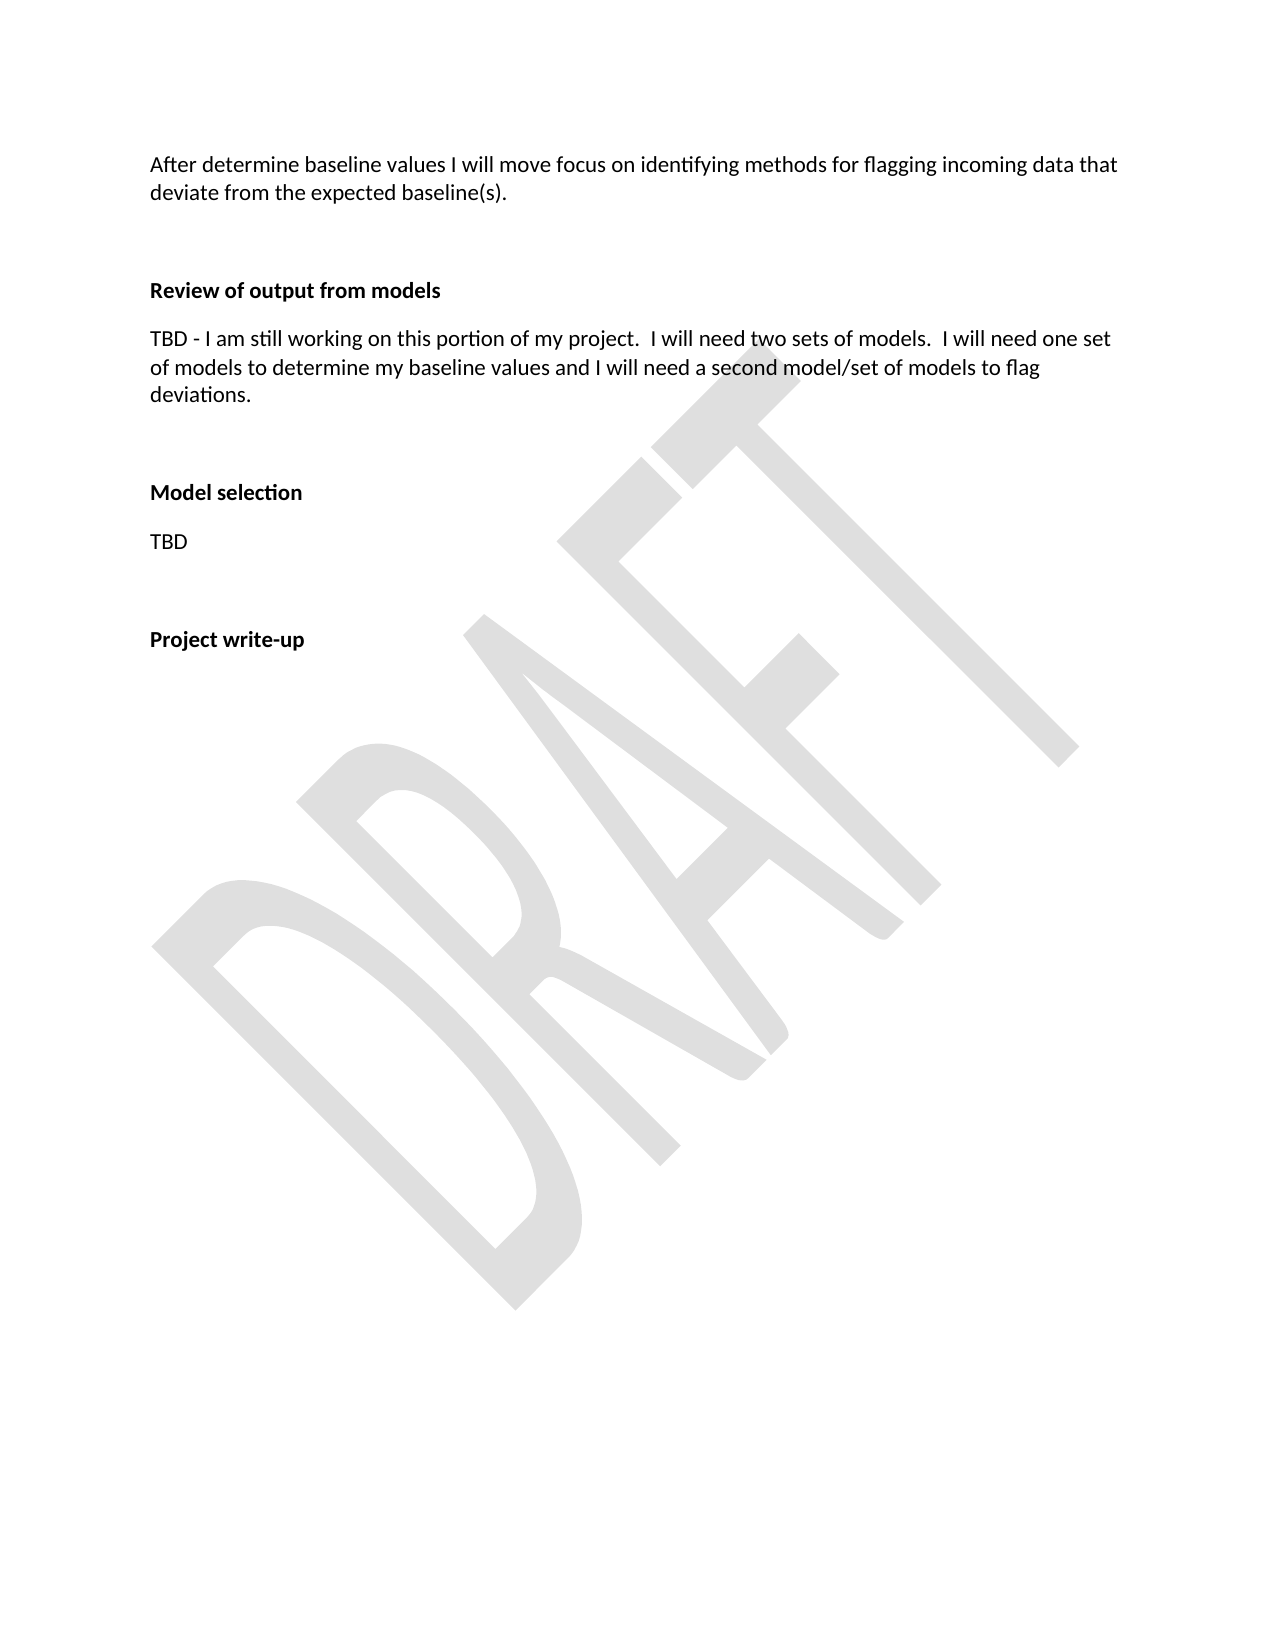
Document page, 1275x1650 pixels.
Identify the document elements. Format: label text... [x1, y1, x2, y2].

text TBD - I am still working on this portion of my project. I will need two sets of models. I will need one set of models to determine my baseline values and I will need a second model/set of models to flag deviations. [150, 324, 1125, 409]
text [501, 625, 667, 653]
text Review of output from models [150, 276, 1125, 304]
text Project write-up [150, 625, 475, 653]
text After determine baseline values I will move focus on identifying methods for flagging incoming data that deviate from the expected baseline(s). [150, 150, 1125, 206]
text [812, 478, 1125, 506]
text TBD [150, 527, 569, 555]
text [861, 527, 1125, 555]
text Model selection [150, 478, 618, 506]
text [683, 625, 943, 653]
text [626, 527, 844, 555]
text [959, 625, 1125, 653]
text [664, 478, 795, 506]
